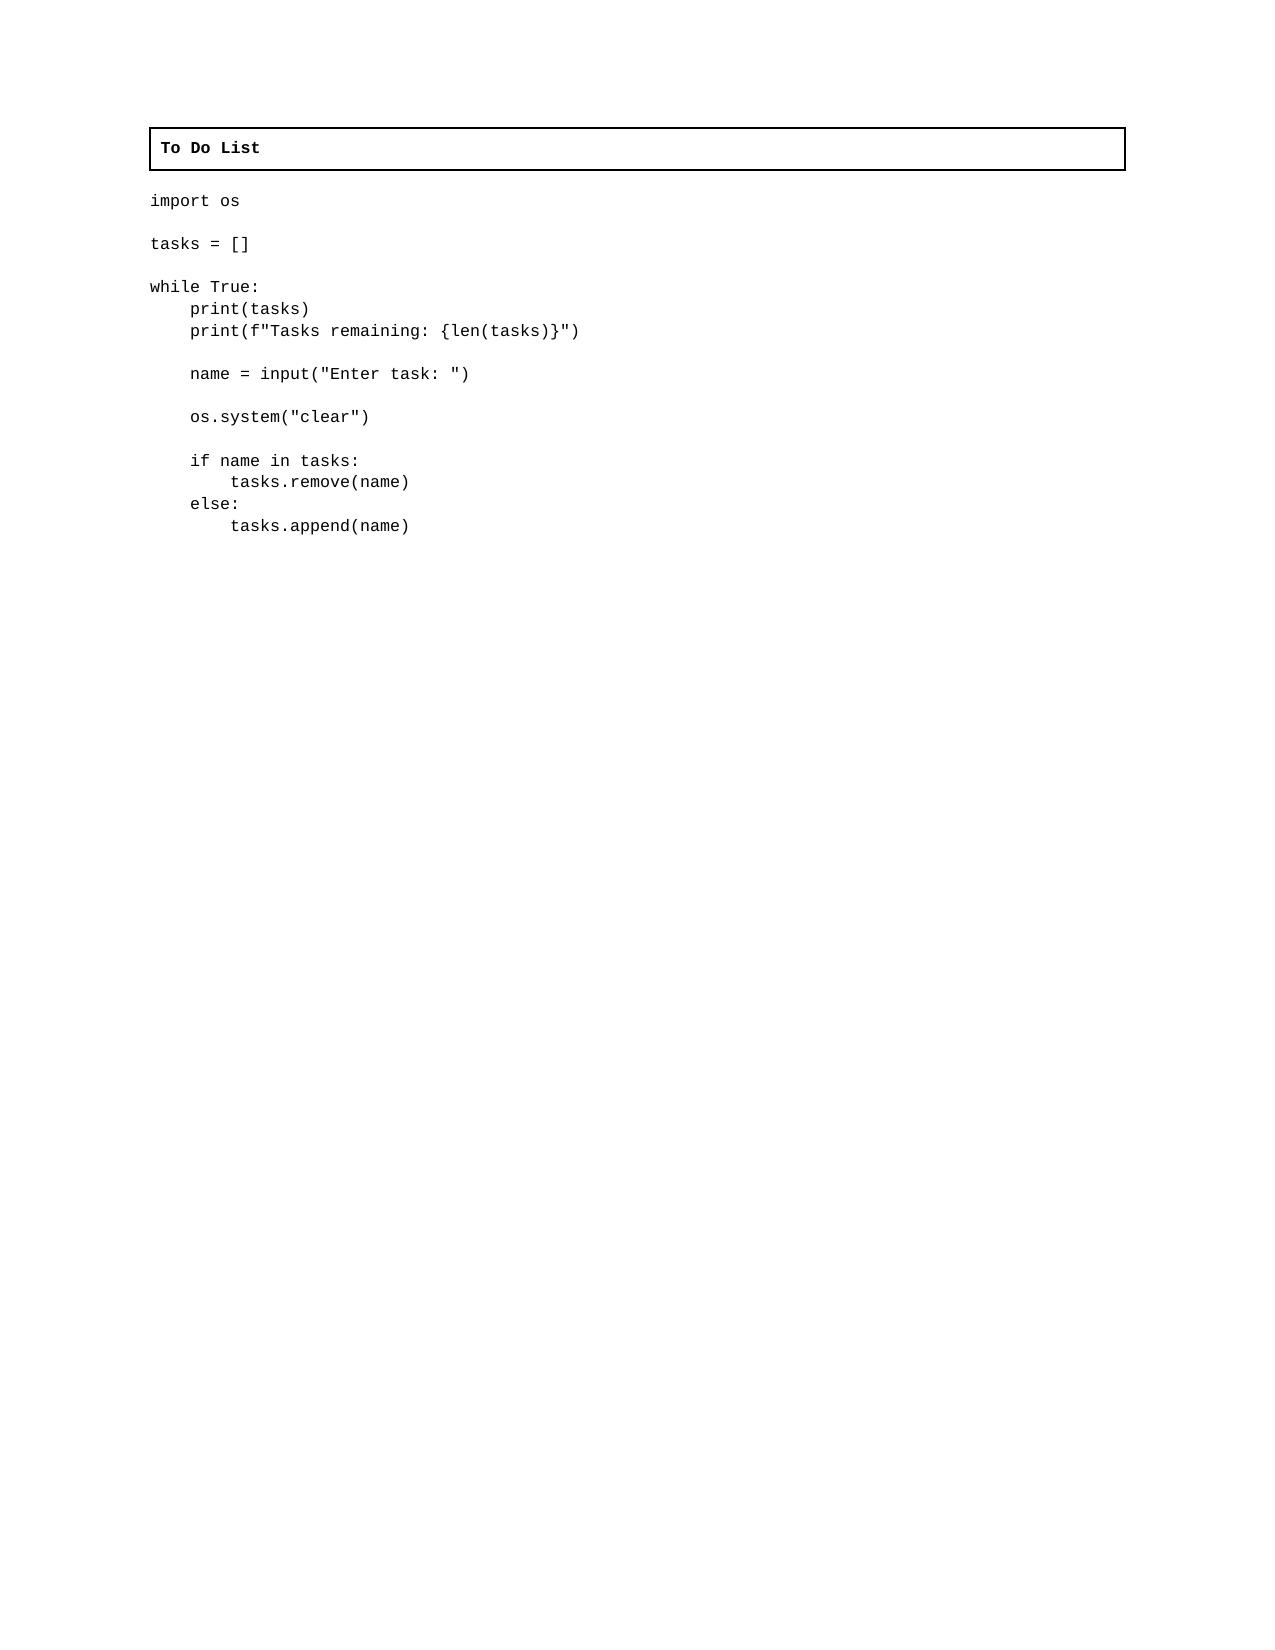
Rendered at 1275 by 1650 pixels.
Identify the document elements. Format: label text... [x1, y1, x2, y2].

text os.system("clear") [150, 409, 1125, 428]
text name = input("Enter task: ") [150, 366, 1125, 384]
text tasks = [] [150, 236, 1125, 254]
text else: [150, 496, 1125, 514]
table_header To Do List [151, 129, 1124, 168]
text tasks.append(name) [150, 517, 1125, 536]
text tasks.remove(name) [150, 474, 1125, 493]
text print(tasks) [150, 301, 1125, 319]
text print(f"Tasks remaining: {len(tasks)}") [150, 322, 1125, 341]
text if name in tasks: [150, 452, 1125, 471]
text while True: [150, 279, 1125, 298]
text import os [150, 192, 1125, 211]
